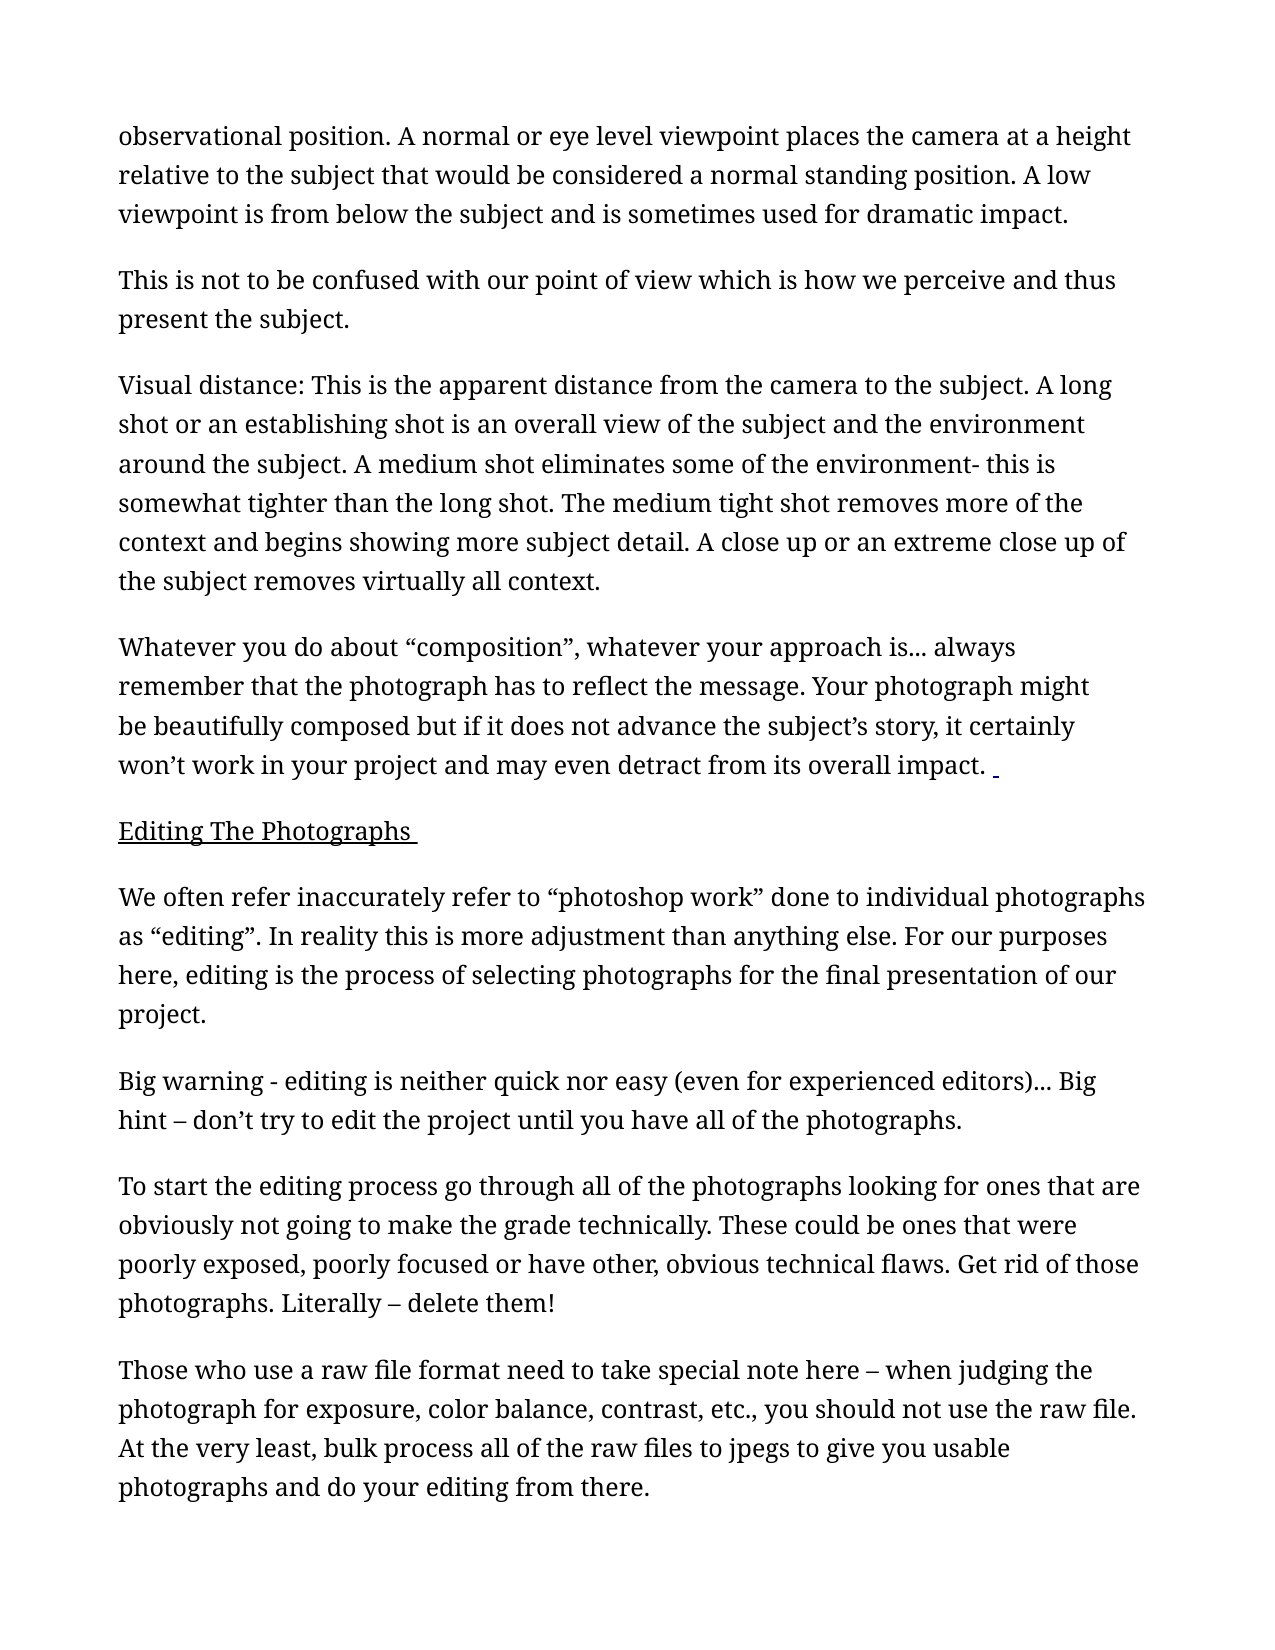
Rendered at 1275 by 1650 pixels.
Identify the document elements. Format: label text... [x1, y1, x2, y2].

subtitle Editing The Photographs [118, 813, 1157, 848]
text observational position. A normal or eye level viewpoint places the camera at a height relative to the subject that would be considered a normal standing position. A low viewpoint is from below the subject and is sometimes used for dramatic impact. [118, 118, 1157, 231]
text Visual distance: This is the apparent distance from the camera to the subject. A long shot or an establishing shot is an overall view of the subject and the environment around the subject. A medium shot eliminates some of the environment- this is somewhat tighter than the long shot. The medium tight shot removes more of the context and begins showing more subject detail. A close up or an extreme close up of the subject removes virtually all context. [118, 368, 1143, 598]
text To start the editing process go through all of the photographs looking for ones that are obviously not going to make the grade technically. These could be ones that were poorly exposed, poorly focused or have other, obvious technical flaws. Get rid of those photographs. Literally – delete them! [118, 1169, 1143, 1320]
text We often refer inaccurately refer to “photoshop work” done to individual photographs as “editing”. In reality this is more adjustment than anything else. For our purposes here, editing is the process of selecting photographs for the final presentation of our project. [118, 880, 1157, 1031]
text This is not to be confused with our point of view which is how we perceive and thus present the subject. [118, 263, 1157, 336]
text Big warning - editing is neither quick nor easy (even for experienced editors)... Big hint – don’t try to edit the project until you have all of the photographs. [118, 1063, 1143, 1137]
text Those who use a raw file format need to take special note here – when judging the photograph for exposure, color balance, contrast, etc., you should not use the raw file. At the very least, bulk process all of the raw files to jpegs to give you usable photographs and do your editing from there. [118, 1352, 1143, 1504]
text Whatever you do about “composition”, whatever your approach is... always remember that the photograph has to reflect the message. Your photograph might be beautifully composed but if it does not advance the subject’s story, it certainly won’t work in your project and may even detract from its overall impact. [118, 630, 1120, 781]
